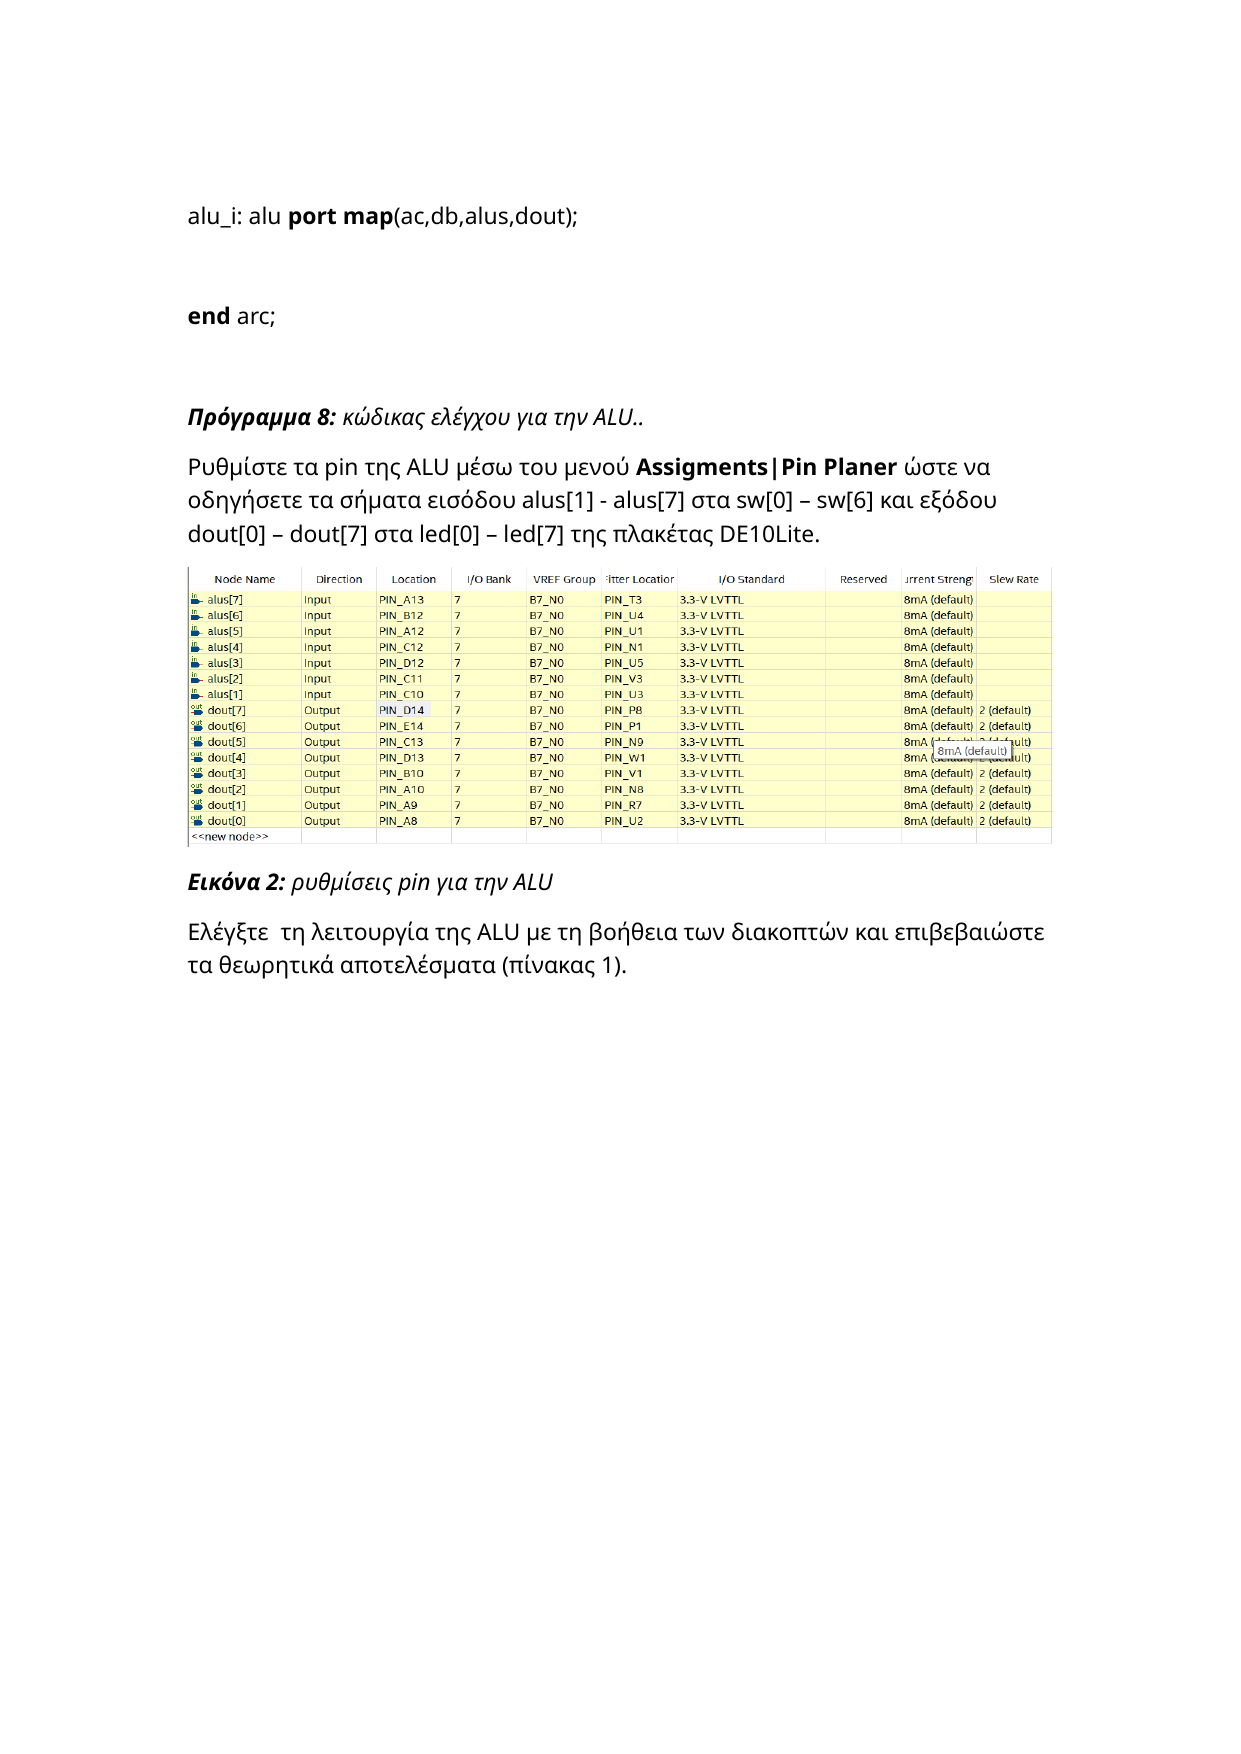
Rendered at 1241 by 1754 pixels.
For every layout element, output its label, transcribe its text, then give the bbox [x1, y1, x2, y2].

text alu_i: alu port map(ac,db,alus,dout); [187, 200, 1053, 231]
text Ελέγξτε τη λειτουργία της ALU με τη βοήθεια των διακοπτών και επιβεβαιώστε τα θεωρητικά αποτελέσματα (πίνακας 1). [187, 916, 1053, 981]
text Πρόγραμμα 8: κώδικας ελέγχου για την ALU.. [187, 401, 1053, 432]
text Ρυθμίστε τα pin της ALU μέσω του μενού Assigments|Pin Planer ώστε να οδηγήσετε τα σήματα εισόδου alus[1] - alus[7] στα sw[0] – sw[6] και εξόδου dout[0] – dout[7] στα led[0] – led[7] της πλακέτας DE10Lite. [187, 451, 1053, 549]
text end arc; [187, 300, 1053, 332]
text Εικόνα 2: ρυθμίσεις pin για την ALU [187, 866, 1053, 897]
